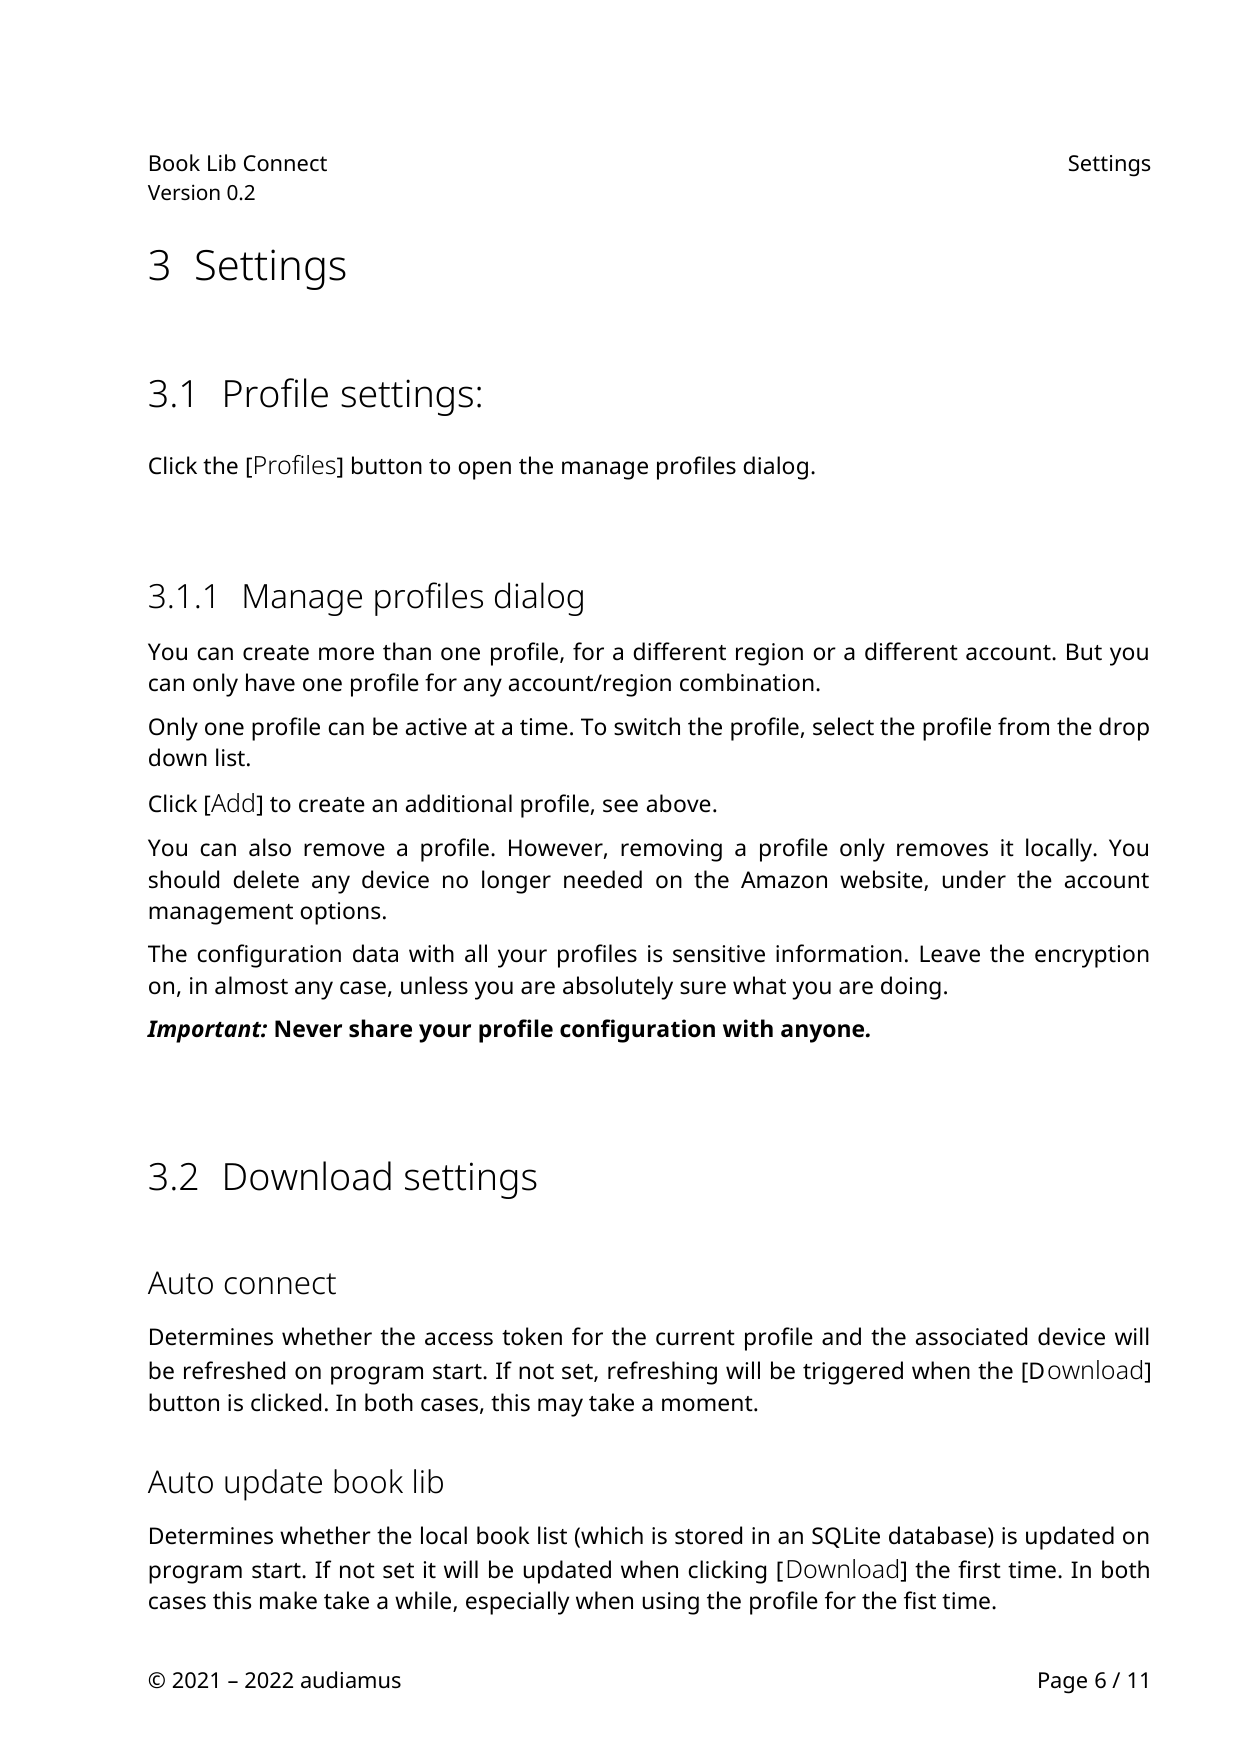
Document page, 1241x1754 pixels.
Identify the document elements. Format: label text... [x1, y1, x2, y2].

text Click the [Profiles] button to open the manage profiles dialog. [148, 448, 1152, 482]
subtitle Settings [148, 235, 1152, 292]
text Determines whether the local book list (which is stored in an SQLite database) is updated on program start. If not set it will be updated when clicking [Download] the first time. In both cases this make take a while, especially when using the profile for the fist time. [148, 1520, 1152, 1616]
text You can also remove a profile. However, removing a profile only removes it locally. You should delete any device no longer needed on the Amazon website, under the account management options. [148, 832, 1152, 926]
subtitle Manage profiles dialog [148, 573, 1152, 618]
text You can create more than one profile, for a different region or a different account. But you can only have one profile for any account/region combination. [148, 636, 1152, 699]
subtitle Auto update book lib [148, 1459, 1152, 1502]
text The configuration data with all your profiles is sensitive information. Leave the encryption on, in almost any case, unless you are absolutely sure what you are doing. [148, 938, 1152, 1001]
subtitle Profile settings: [148, 367, 1152, 418]
text Determines whether the access token for the current profile and the associated device will be refreshed on program start. If not set, refreshing will be triggered when the [Download] button is clicked. In both cases, this may take a moment. [148, 1321, 1152, 1418]
subtitle Download settings [148, 1151, 1152, 1202]
text Important: Never share your profile configuration with anyone. [148, 1013, 1152, 1044]
text Only one profile can be active at a time. To switch the profile, select the profile from the drop down list. [148, 711, 1152, 773]
subtitle Auto connect [148, 1261, 1152, 1303]
text Click [Add] to create an additional profile, see above. [148, 786, 1152, 820]
